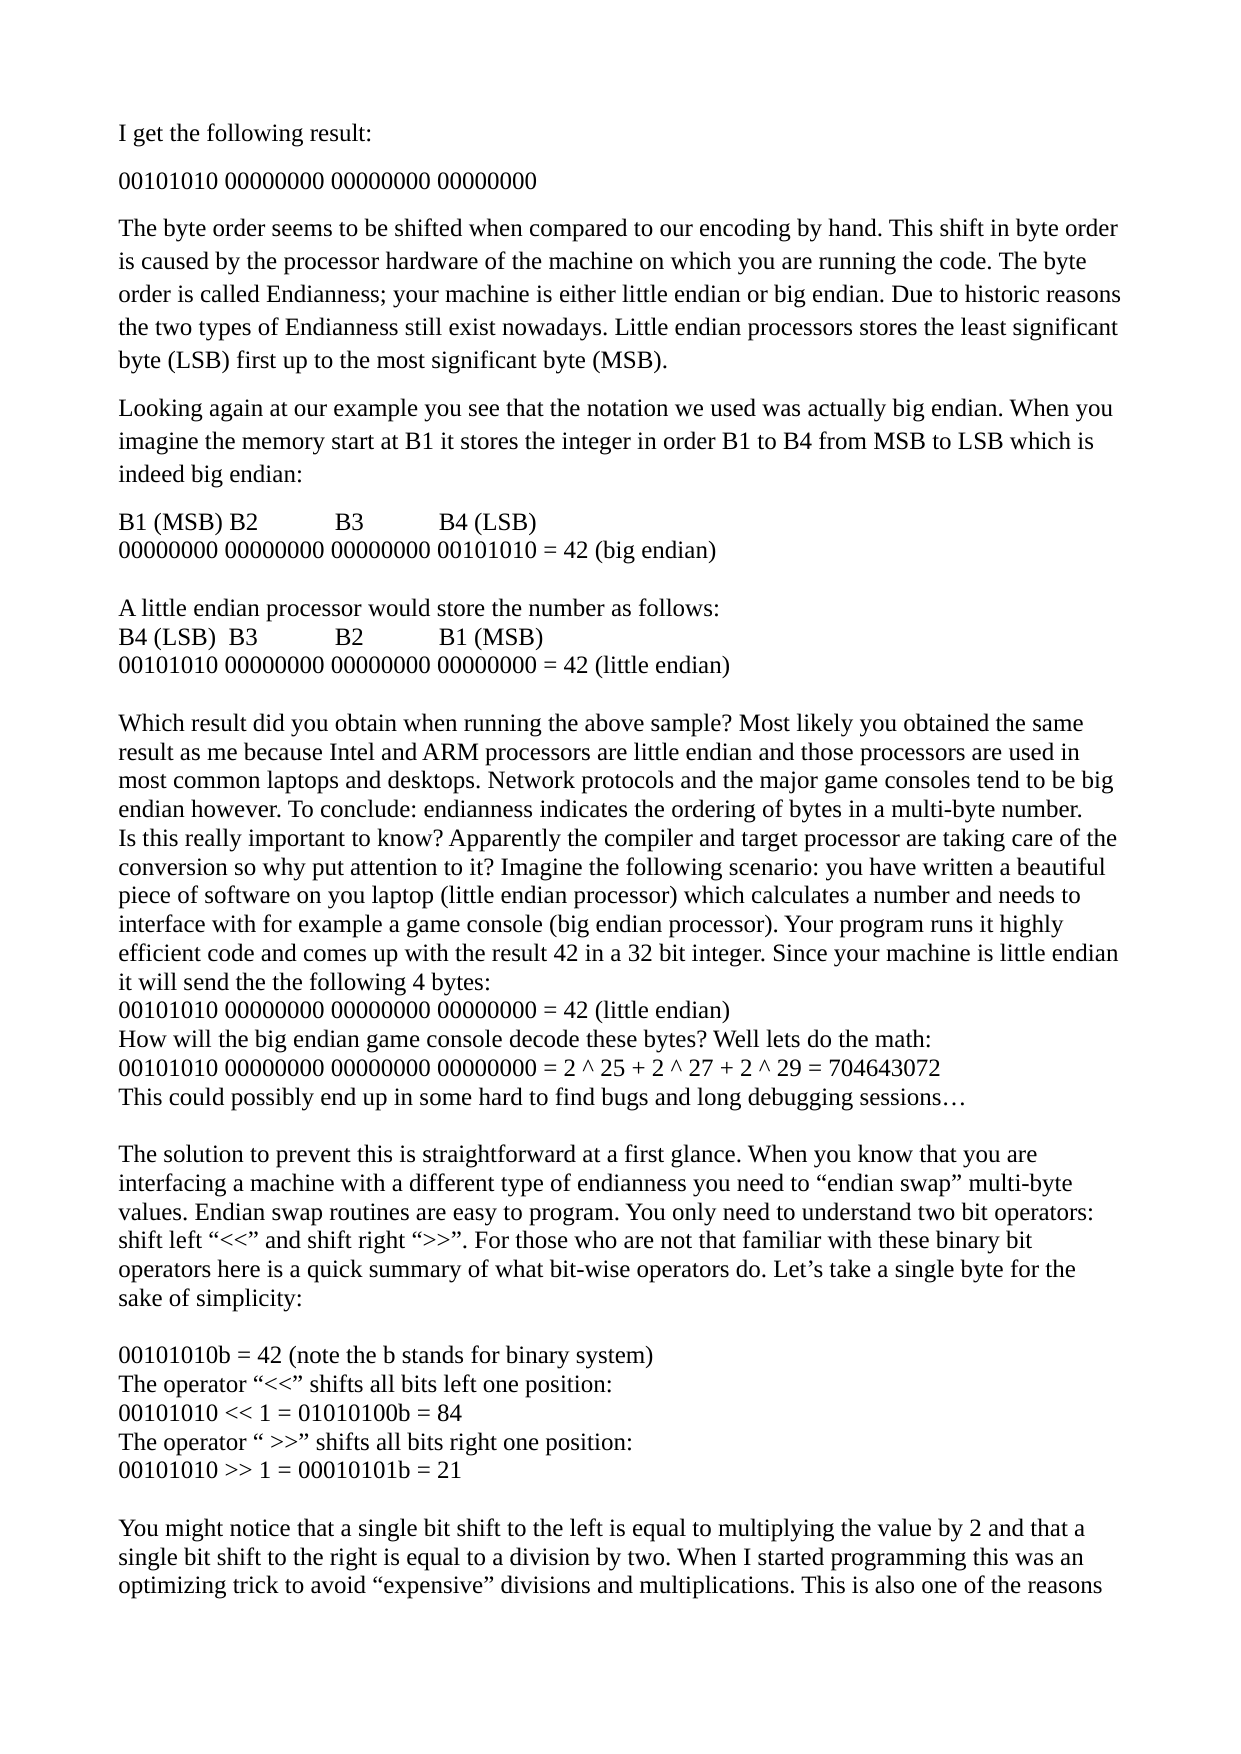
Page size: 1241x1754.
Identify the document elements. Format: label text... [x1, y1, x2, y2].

text The operator “ >>” shifts all bits right one position: [118, 1427, 1122, 1455]
text A little endian processor would store the number as follows: [118, 593, 1122, 622]
text The byte order seems to be shifted when compared to our encoding by hand. This shift in byte order is caused by the processor hardware of the machine on which you are running the code. The byte order is called Endianness; your machine is either little endian or big endian. Due to historic reasons the two types of Endianness still exist nowadays. Little endian processors stores the least significant byte (LSB) first up to the most significant byte (MSB). [118, 213, 1122, 374]
text Which result did you obtain when running the above sample? Most likely you obtained the same result as me because Intel and ARM processors are little endian and those processors are used in most common laptops and desktops. Network protocols and the major game consoles tend to be big endian however. To conclude: endianness indicates the ordering of bytes in a multi-byte number. [118, 708, 1122, 823]
text B1 (MSB) B2 B3 B4 (LSB) [118, 507, 1122, 535]
text You might notice that a single bit shift to the left is equal to multiplying the value by 2 and that a single bit shift to the right is equal to a division by two. When I started programming this was an optimizing trick to avoid “expensive” divisions and multiplications. This is also one of the reasons [118, 1513, 1122, 1599]
text Looking again at our example you see that the notation we used was actually big endian. When you imagine the memory start at B1 it stores the integer in order B1 to B4 from MSB to LSB which is indeed big endian: [118, 393, 1122, 488]
text This could possibly end up in some hard to find bugs and long debugging sessions… [118, 1082, 1122, 1110]
text 00101010 00000000 00000000 00000000 = 42 (little endian) [118, 995, 1122, 1024]
text 00101010 << 1 = 01010100b = 84 [118, 1398, 1122, 1427]
text I get the following result: [118, 118, 1122, 147]
text Is this really important to know? Apparently the compiler and target processor are taking care of the conversion so why put attention to it? Imagine the following scenario: you have written a beautiful piece of software on you laptop (little endian processor) which calculates a number and needs to interface with for example a game console (big endian processor). Your program runs it highly efficient code and comes up with the result 42 in a 32 bit integer. Since your machine is little endian it will send the the following 4 bytes: [118, 823, 1122, 995]
text 00101010 00000000 00000000 00000000 [118, 166, 1122, 194]
text 00101010b = 42 (note the b stands for binary system) [118, 1340, 1122, 1369]
text B4 (LSB) B3 B2 B1 (MSB) [118, 622, 1122, 650]
text The operator “<<” shifts all bits left one position: [118, 1369, 1122, 1398]
text 00101010 >> 1 = 00010101b = 21 [118, 1455, 1122, 1484]
text 00000000 00000000 00000000 00101010 = 42 (big endian) [118, 535, 1122, 564]
text 00101010 00000000 00000000 00000000 = 2 ^ 25 + 2 ^ 27 + 2 ^ 29 = 704643072 [118, 1053, 1122, 1082]
text How will the big endian game console decode these bytes? Well lets do the math: [118, 1024, 1122, 1053]
text 00101010 00000000 00000000 00000000 = 42 (little endian) [118, 650, 1122, 679]
text The solution to prevent this is straightforward at a first glance. When you know that you are interfacing a machine with a different type of endianness you need to “endian swap” multi-byte values. Endian swap routines are easy to program. You only need to understand two bit operators: shift left “<<” and shift right “>>”. For those who are not that familiar with these binary bit operators here is a quick summary of what bit-wise operators do. Let’s take a single byte for the sake of simplicity: [118, 1139, 1122, 1312]
